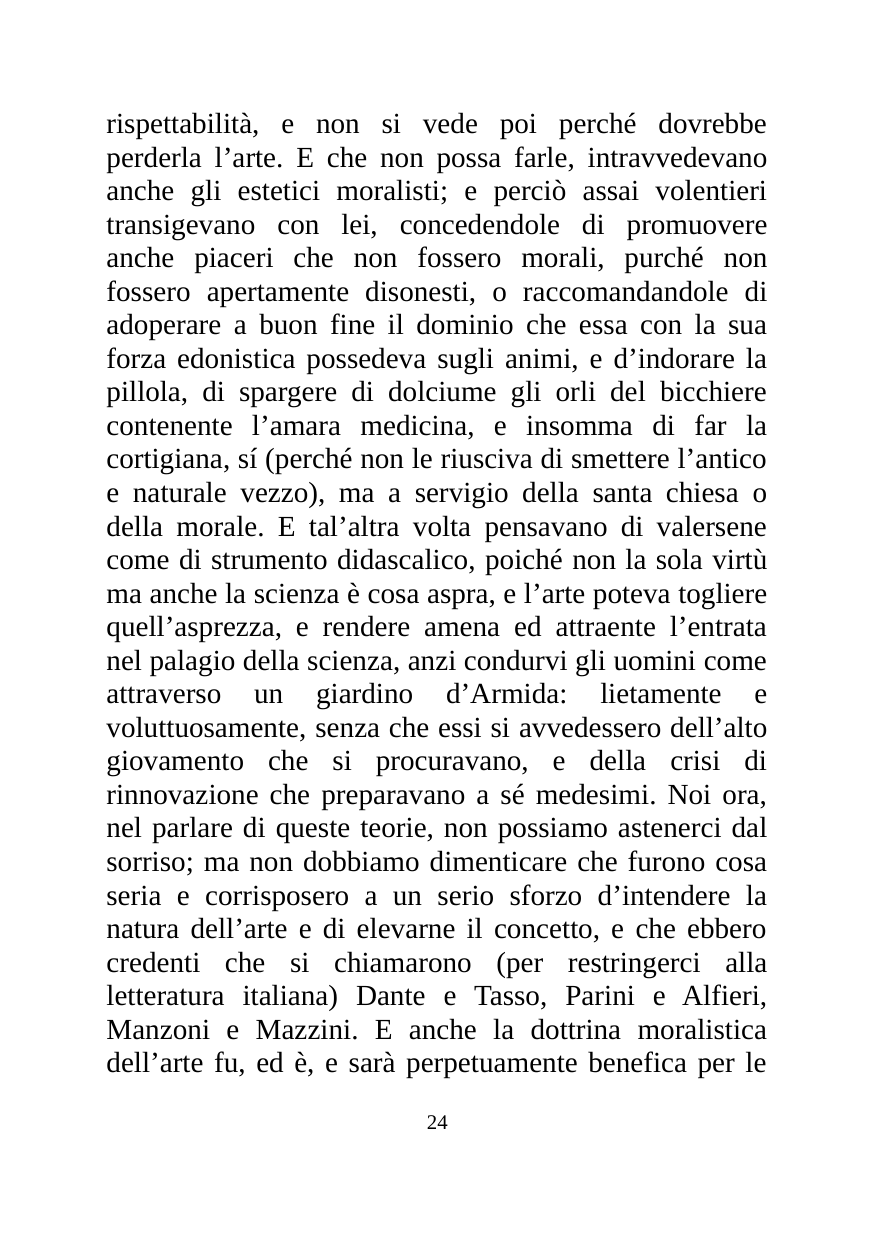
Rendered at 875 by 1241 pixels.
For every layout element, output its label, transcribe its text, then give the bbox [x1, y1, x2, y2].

text rispettabilità, e non si vede poi perché dovrebbe perderla l’arte. E che non possa farle, intravvedevano anche gli estetici moralisti; e perciò assai volentieri transigevano con lei, concedendole di promuovere anche piaceri che non fossero morali, purché non fossero apertamente disonesti, o raccomandandole di adoperare a buon fine il dominio che essa con la sua forza edonistica possedeva sugli animi, e d’indorare la pillola, di spargere di dolciume gli orli del bicchiere contenente l’amara medicina, e insomma di far la cortigiana, sí (perché non le riusciva di smettere l’antico e naturale vezzo), ma a servigio della santa chiesa o della morale. E tal’altra volta pensavano di valersene come di strumento didascalico, poiché non la sola virtù ma anche la scienza è cosa aspra, e l’arte poteva togliere quell’asprezza, e rendere amena ed attraente l’entrata nel palagio della scienza, anzi condurvi gli uomini come attraverso un giardino d’Armida: lietamente e voluttuosamente, senza che essi si avvedessero dell’alto giovamento che si procuravano, e della crisi di rinnovazione che preparavano a sé medesimi. Noi ora, nel parlare di queste teorie, non possiamo astenerci dal sorriso; ma non dobbiamo dimenticare che furono cosa seria e corrisposero a un serio sforzo d’intendere la natura dell’arte e di elevarne il concetto, e che ebbero credenti che si chiamarono (per restringerci alla letteratura italiana) Dante e Tasso, Parini e Alfieri, Manzoni e Mazzini. E anche la dottrina moralistica dell’arte fu, ed è, e sarà perpetuamente benefica per le [106, 106, 768, 1079]
